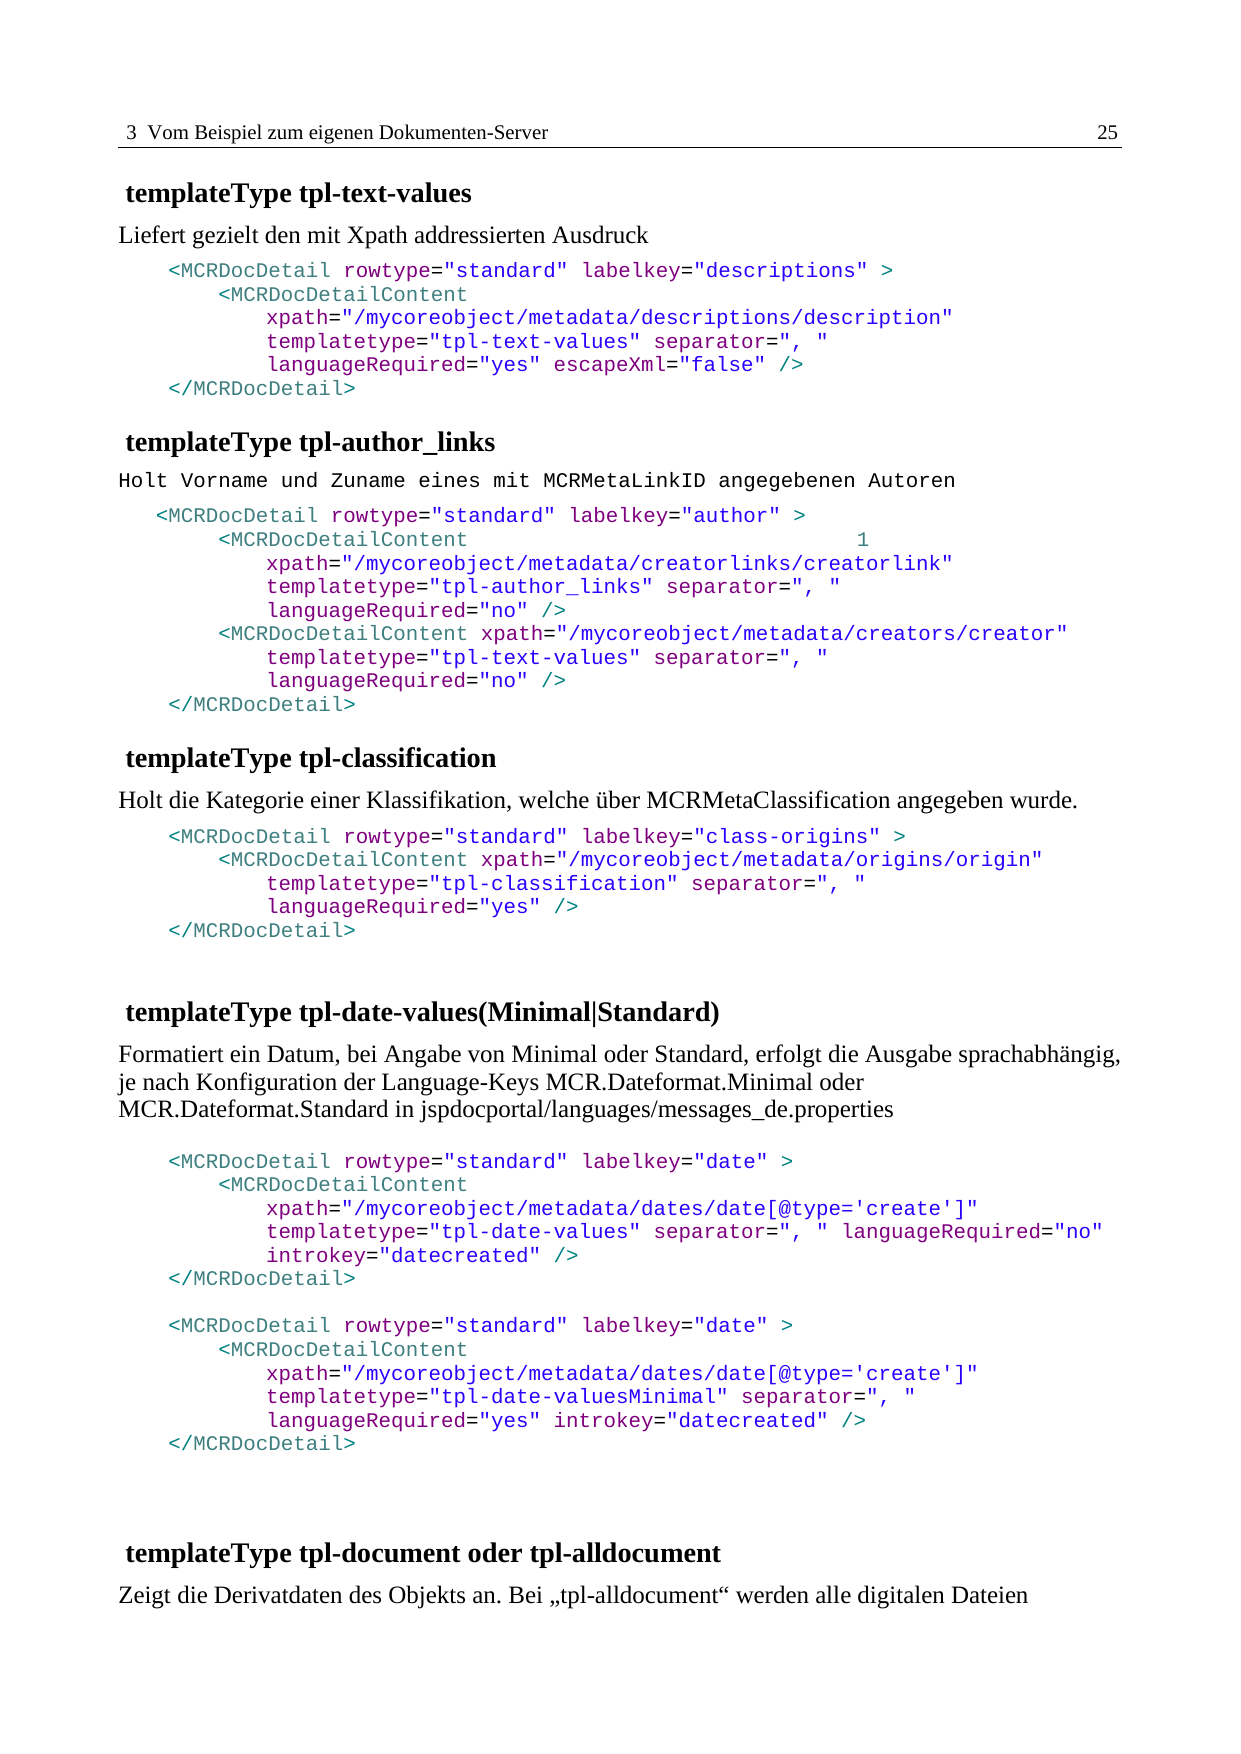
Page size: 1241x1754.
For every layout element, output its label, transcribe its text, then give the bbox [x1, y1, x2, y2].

text </MCRDocDetail> [118, 694, 1122, 717]
text </MCRDocDetail> [118, 1433, 1122, 1457]
text <MCRDocDetail rowtype="standard" labelkey="descriptions" > [118, 260, 1122, 284]
text <MCRDocDetail rowtype="standard" labelkey="class-origins" > [118, 826, 1122, 849]
text </MCRDocDetail> [118, 920, 1122, 943]
text Liefert gezielt den mit Xpath addressierten Ausdruck [118, 221, 1122, 248]
text Zeigt die Derivatdaten des Objekts an. Bei „tpl-alldocument“ werden alle digitalen Dateien [118, 1581, 1122, 1609]
text <MCRDocDetailContent xpath="/mycoreobject/metadata/creators/creator" templatetype="tpl-text-values" separator=", " [118, 623, 1122, 670]
text <MCRDocDetailContent xpath="/mycoreobject/metadata/descriptions/description" templatetype="tpl-text-values" separator=", " [118, 284, 1122, 354]
text languageRequired="no" /> [118, 600, 1122, 623]
text Holt die Kategorie einer Klassifikation, welche über MCRMetaClassification angegeben wurde. [118, 786, 1122, 814]
text <MCRDocDetailContent xpath="/mycoreobject/metadata/origins/origin" templatetype="tpl-classification" separator=", " languageRequired="yes" /> [118, 849, 1122, 920]
subtitle templateType tpl-author_links [118, 427, 1122, 458]
text Formatiert ein Datum, bei Angabe von Minimal oder Standard, erfolgt die Ausgabe sprachabhängig, je nach Konfiguration der Language-Keys MCR.Dateformat.Minimal oder MCR.Dateformat.Standard in jspdocportal/languages/messages_de.properties [118, 1040, 1122, 1123]
text </MCRDocDetail> [118, 1268, 1122, 1292]
text </MCRDocDetail> [118, 378, 1122, 402]
subtitle templateType tpl-date-values(Minimal|Standard) [118, 996, 1122, 1027]
text languageRequired="yes" escapeXml="false" /> [118, 354, 1122, 378]
text <MCRDocDetailContent xpath="/mycoreobject/metadata/dates/date[@type='create']" templatetype="tpl-date-valuesMinimal" separator=", " languageRequired="yes" introkey="datecreated" /> [118, 1339, 1122, 1433]
text <MCRDocDetailContent xpath="/mycoreobject/metadata/dates/date[@type='create']" templatetype="tpl-date-values" separator=", " languageRequired="no" introkey="datecreated" /> [118, 1174, 1122, 1268]
text <MCRDocDetail rowtype="standard" labelkey="date" > [118, 1151, 1122, 1174]
subtitle templateType tpl-classification [118, 742, 1122, 774]
text Holt Vorname und Zuname eines mit MCRMetaLinkID angegebenen Autoren [118, 470, 1122, 494]
text <MCRDocDetail rowtype="standard" labelkey="author" > [118, 506, 1122, 529]
text <MCRDocDetailContent 1 xpath="/mycoreobject/metadata/creatorlinks/creatorlink" templatetype="tpl-author_links" separator=", " [118, 529, 1122, 600]
text languageRequired="no" /> [118, 670, 1122, 694]
subtitle templateType tpl-document oder tpl-alldocument [118, 1537, 1122, 1568]
text <MCRDocDetail rowtype="standard" labelkey="date" > [118, 1316, 1122, 1339]
subtitle templateType tpl-text-values [118, 177, 1122, 208]
